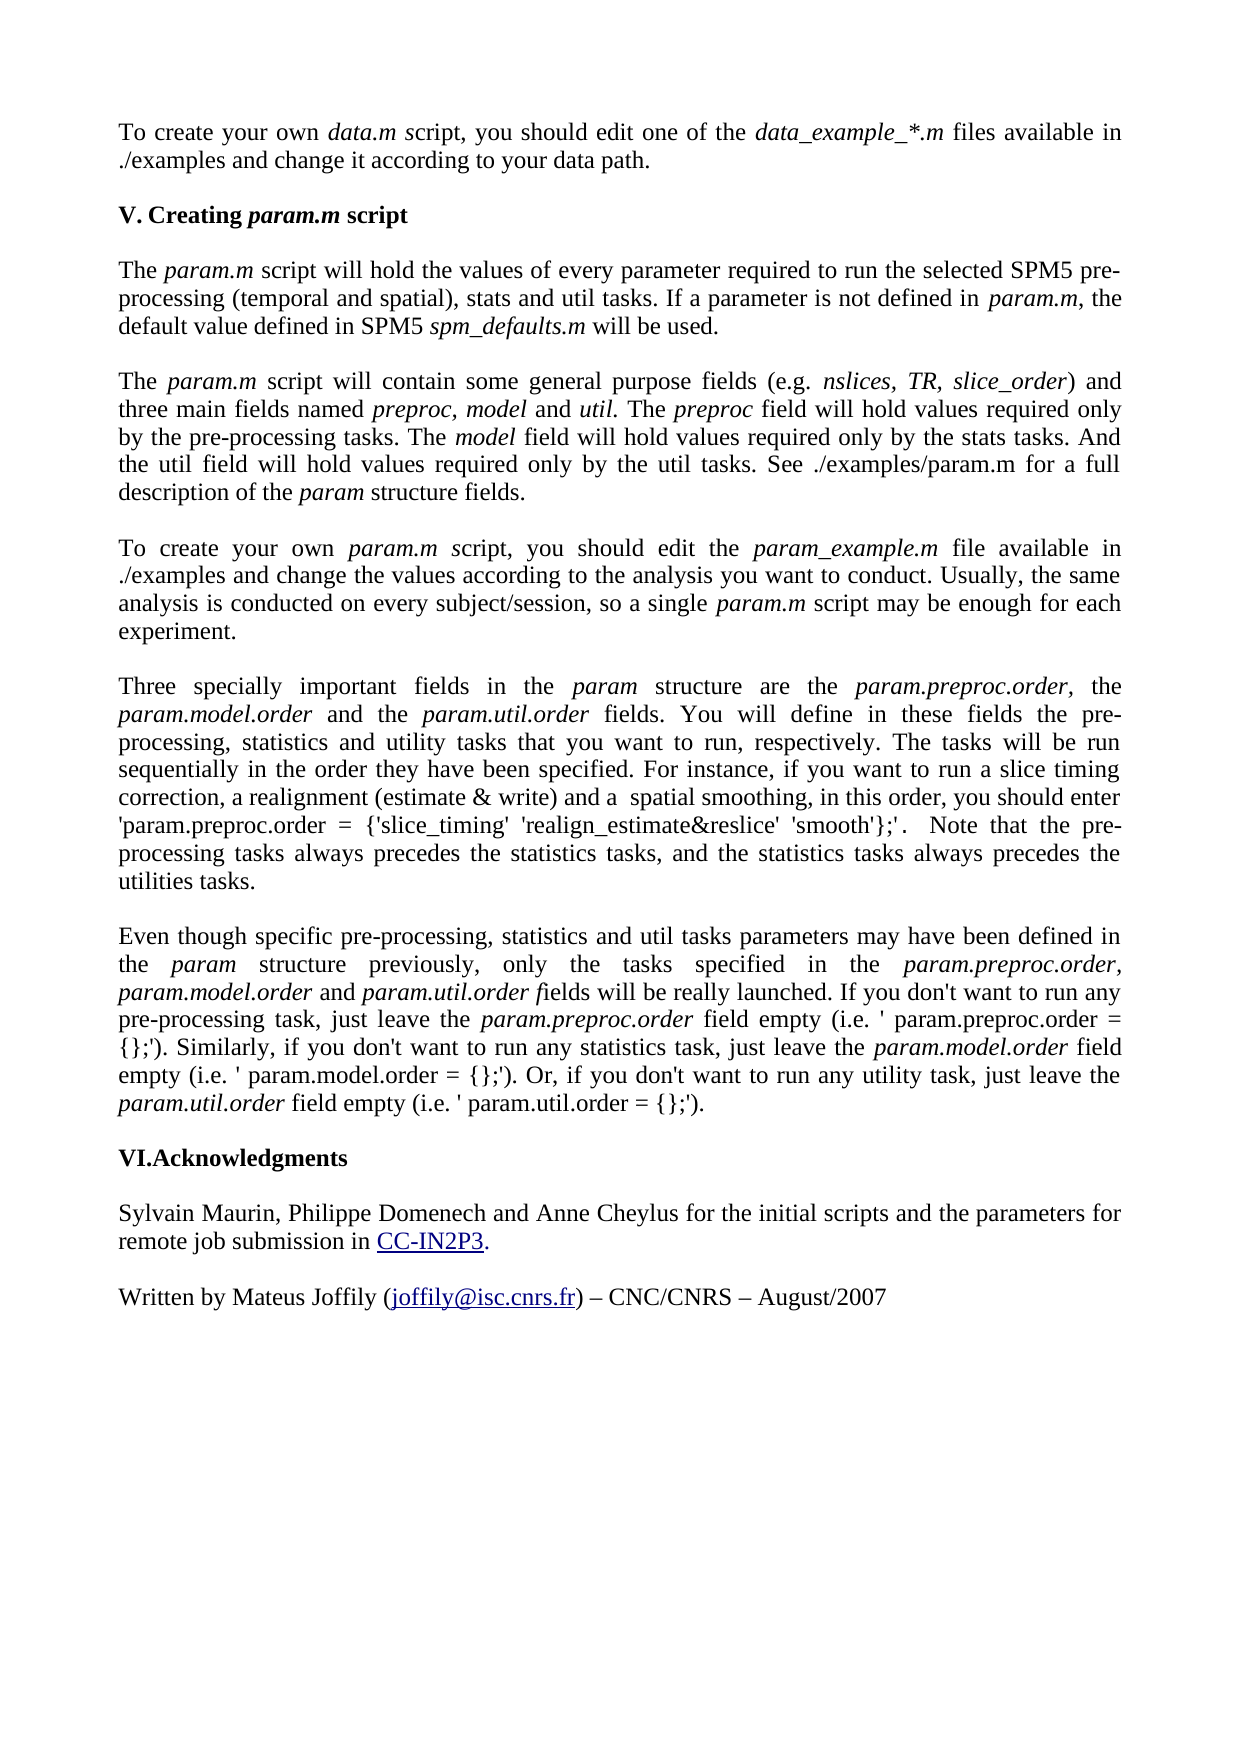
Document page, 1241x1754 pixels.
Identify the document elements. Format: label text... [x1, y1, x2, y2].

list Creating param.m script [118, 201, 1122, 229]
text Written by Mateus Joffily (joffily@isc.cnrs.fr) – CNC/CNRS – August/2007 [118, 1283, 1122, 1310]
text Three specially important fields in the param structure are the param.preproc.order, the param.model.order and the param.util.order fields. You will define in these fields the pre-processing, statistics and utility tasks that you want to run, respectively. The tasks will be run sequentially in the order they have been specified. For instance, if you want to run a slice timing correction, a realignment (estimate & write) and a spatial smoothing, in this order, you should enter 'param.preproc.order = {'slice_timing' 'realign_estimate&reslice' 'smooth'};'. Note that the pre-processing tasks always precedes the statistics tasks, and the statistics tasks always precedes the utilities tasks. [118, 672, 1122, 895]
text The param.m script will contain some general purpose fields (e.g. nslices, TR, slice_order) and three main fields named preproc, model and util. The preproc field will hold values required only by the pre-processing tasks. The model field will hold values required only by the stats tasks. And the util field will hold values required only by the util tasks. See ./examples/param.m for a full description of the param structure fields. [118, 367, 1122, 506]
text Sylvain Maurin, Philippe Domenech and Anne Cheylus for the initial scripts and the parameters for remote job submission in CC-IN2P3. [118, 1199, 1122, 1255]
text To create your own data.m script, you should edit one of the data_example_*.m files available in ./examples and change it according to your data path. [118, 118, 1122, 173]
list Acknowledgments [118, 1144, 1122, 1172]
text The param.m script will hold the values of every parameter required to run the selected SPM5 pre-processing (temporal and spatial), stats and util tasks. If a parameter is not defined in param.m, the default value defined in SPM5 spm_defaults.m will be used. [118, 257, 1122, 340]
text To create your own param.m script, you should edit the param_example.m file available in ./examples and change the values according to the analysis you want to conduct. Usually, the same analysis is conducted on every subject/session, so a single param.m script may be enough for each experiment. [118, 534, 1122, 644]
text Even though specific pre-processing, statistics and util tasks parameters may have been defined in the param structure previously, only the tasks specified in the param.preproc.order, param.model.order and param.util.order fields will be really launched. If you don't want to run any pre-processing task, just leave the param.preproc.order field empty (i.e. ' param.preproc.order = {};'). Similarly, if you don't want to run any statistics task, just leave the param.model.order field empty (i.e. ' param.model.order = {};'). Or, if you don't want to run any utility task, just leave the param.util.order field empty (i.e. ' param.util.order = {};'). [118, 922, 1122, 1116]
